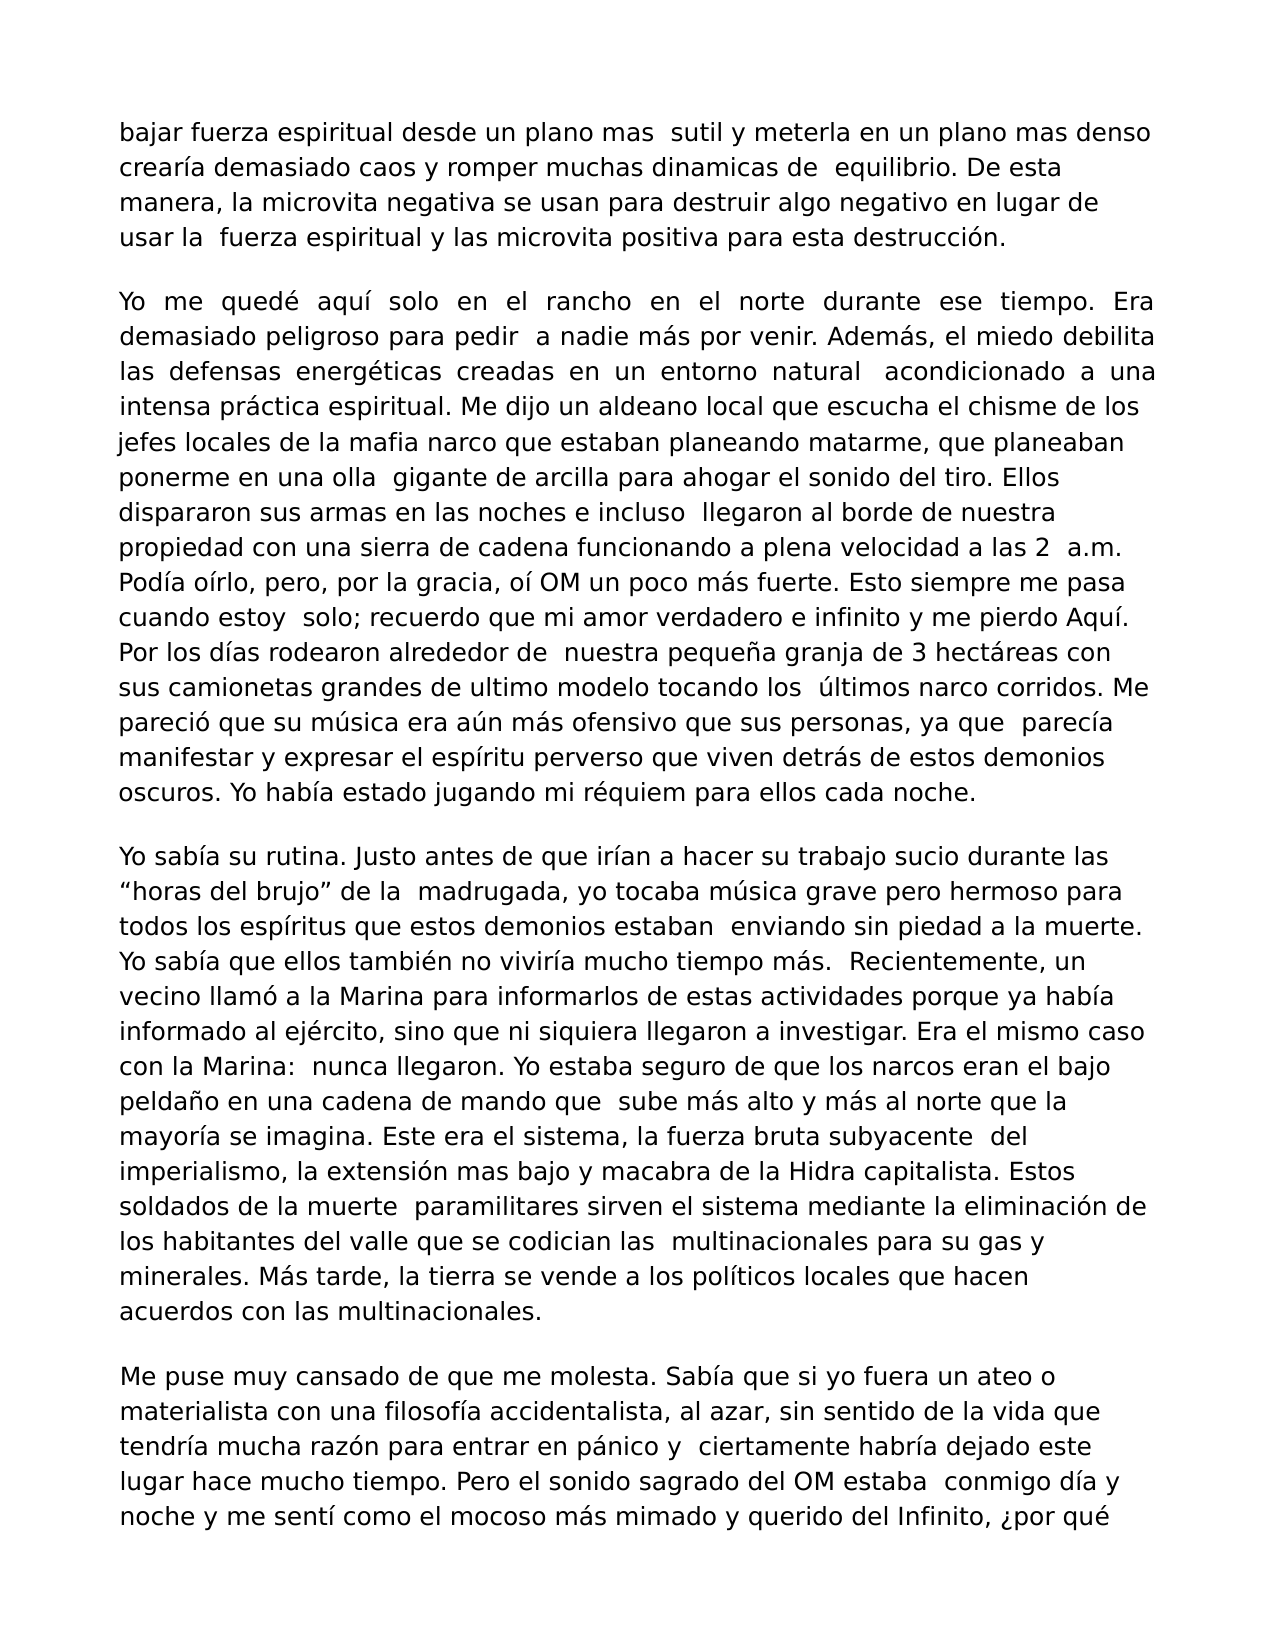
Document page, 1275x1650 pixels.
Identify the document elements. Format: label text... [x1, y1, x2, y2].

text Me puse muy cansado de que me molesta. Sabía que si yo fuera un ateo o materialista con una filosofía accidentalista, al azar, sin sentido de la vida que tendría mucha razón para entrar en pánico y ciertamente habría dejado este lugar hace mucho tiempo. Pero el sonido sagrado del OM estaba conmigo día y noche y me sentí como el mocoso más mimado y querido del Infinito, ¿por qué [119, 1362, 1156, 1531]
text bajar fuerza espiritual desde un plano mas sutil y meterla en un plano mas denso crearía demasiado caos y romper muchas dinamicas de equilibrio. De esta manera, la microvita negativa se usan para destruir algo negativo en lugar de usar la fuerza espiritual y las microvita positiva para esta destrucción. [119, 118, 1154, 252]
text jefes locales de la mafia narco que estaban planeando matarme, que planeaban ponerme en una olla gigante de arcilla para ahogar el sonido del tiro. Ellos dispararon sus armas en las noches e incluso llegaron al borde de nuestra propiedad con una sierra de cadena funcionando a plena velocidad a las 2 a.m. Podía oírlo, pero, por la gracia, oí OM un poco más fuerte. Esto siempre me pasa cuando estoy solo; recuerdo que mi amor verdadero e infinito y me pierdo Aquí. Por los días rodearon alrededor de nuestra pequeña granja de 3 hectáreas con sus camionetas grandes de ultimo modelo tocando los últimos narco corridos. Me pareció que su música era aún más ofensivo que sus personas, ya que parecía manifestar y expresar el espíritu perverso que viven detrás de estos demonios oscuros. Yo había estado jugando mi réquiem para ellos cada noche. [117, 428, 1152, 807]
text Yo me quedé aquí solo en el rancho en el norte durante ese tiempo. Era demasiado peligroso para pedir a nadie más por venir. Además, el miedo debilita las defensas energéticas creadas en un entorno natural acondicionado a una intensa práctica espiritual. Me dijo un aldeano local que escucha el chisme de los [118, 287, 1157, 422]
text Yo sabía su rutina. Justo antes de que irían a hacer su trabajo sucio durante las “horas del brujo” de la madrugada, yo tocaba música grave pero hermoso para todos los espíritus que estos demonios estaban enviando sin piedad a la muerte. Yo sabía que ellos también no viviría mucho tiempo más. Recientemente, un vecino llamó a la Marina para informarlos de estas actividades porque ya había informado al ejército, sino que ni siquiera llegaron a investigar. Era el mismo caso con la Marina: nunca llegaron. Yo estaba seguro de que los narcos eran el bajo peldaño en una cadena de mando que sube más alto y más al norte que la mayoría se imagina. Este era el sistema, la fuerza bruta subyacente del imperialismo, la extensión mas bajo y macabra de la Hidra capitalista. Estos soldados de la muerte paramilitares sirven el sistema mediante la eliminación de los habitantes del valle que se codician las multinacionales para su gas y minerales. Más tarde, la tierra se vende a los políticos locales que hacen acuerdos con las multinacionales. [119, 842, 1148, 1327]
